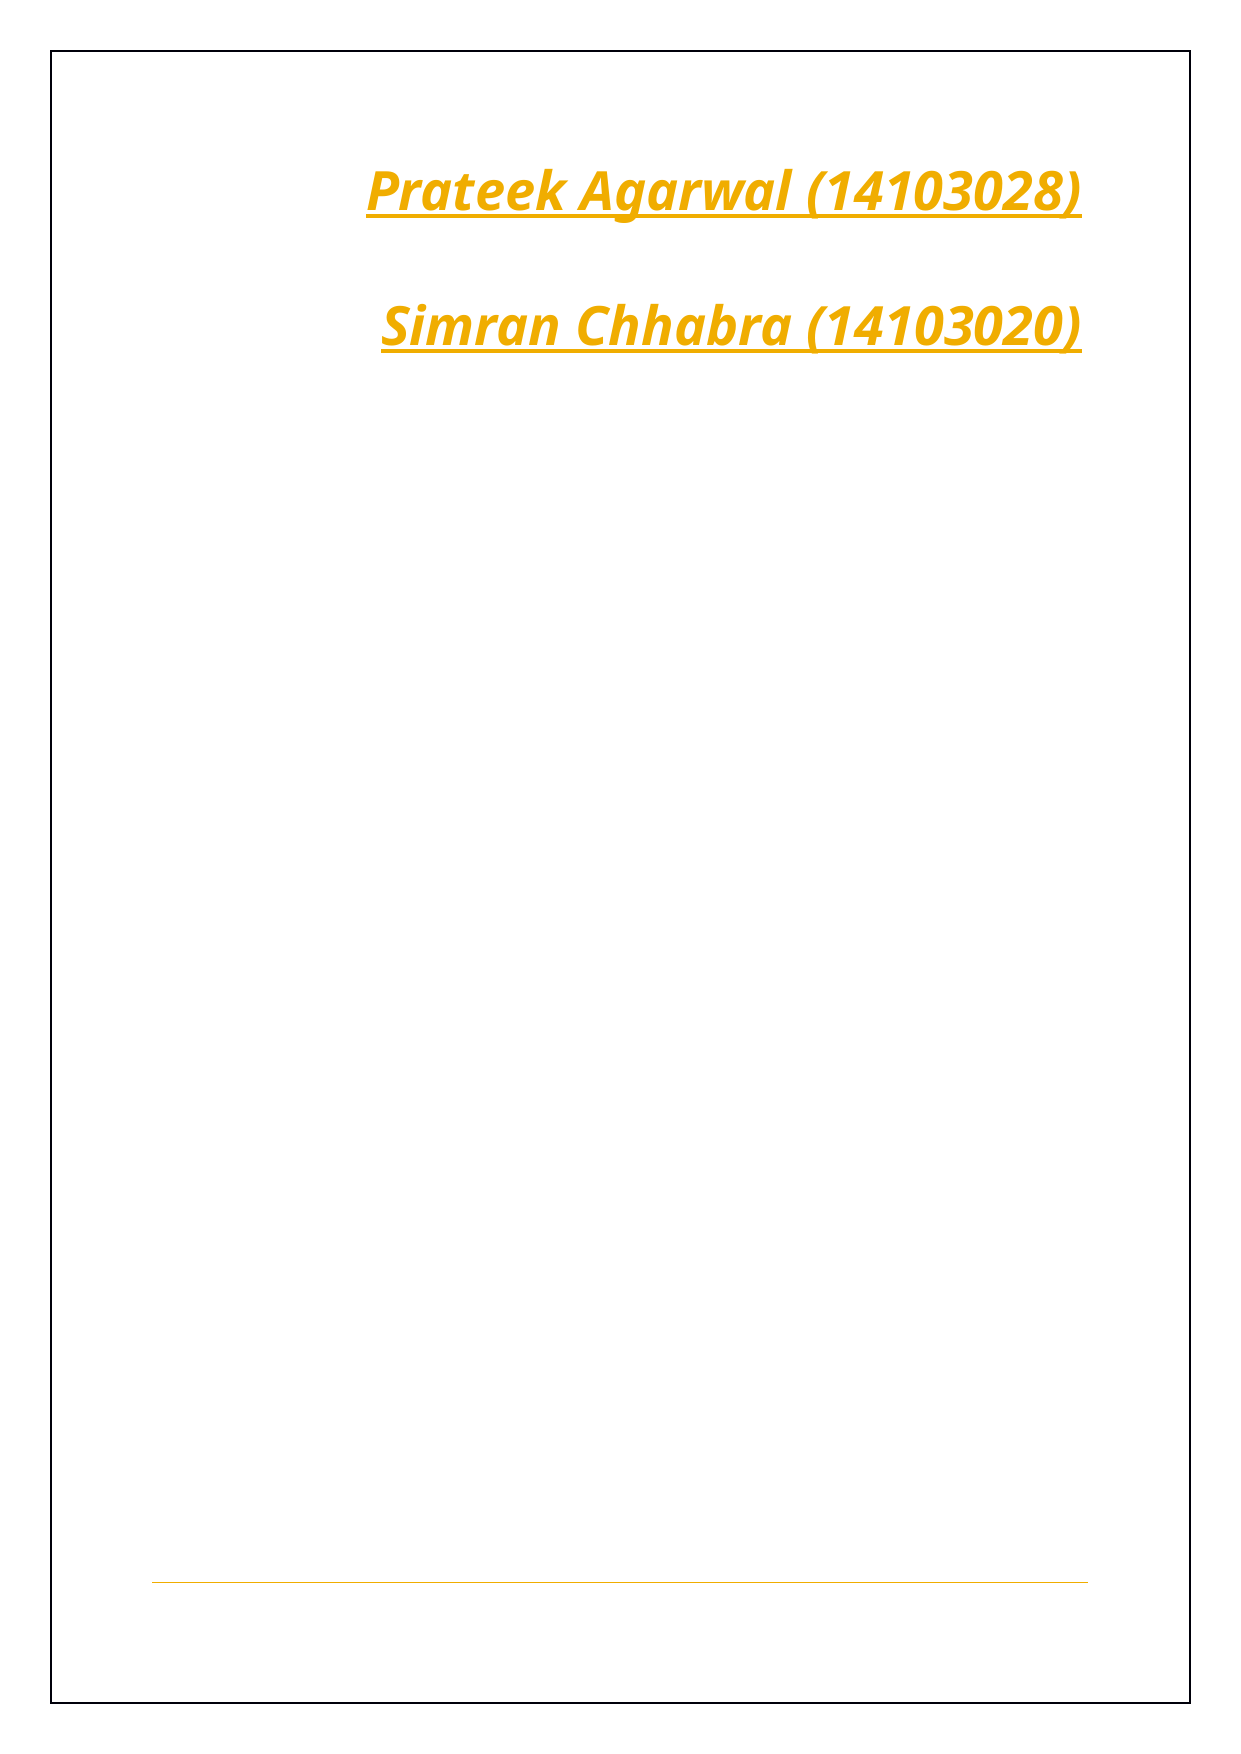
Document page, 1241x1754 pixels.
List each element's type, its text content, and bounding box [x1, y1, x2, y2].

text Prateek Agarwal (14103028) [152, 152, 1088, 226]
text Simran Chhabra (14103020) [152, 287, 1088, 361]
